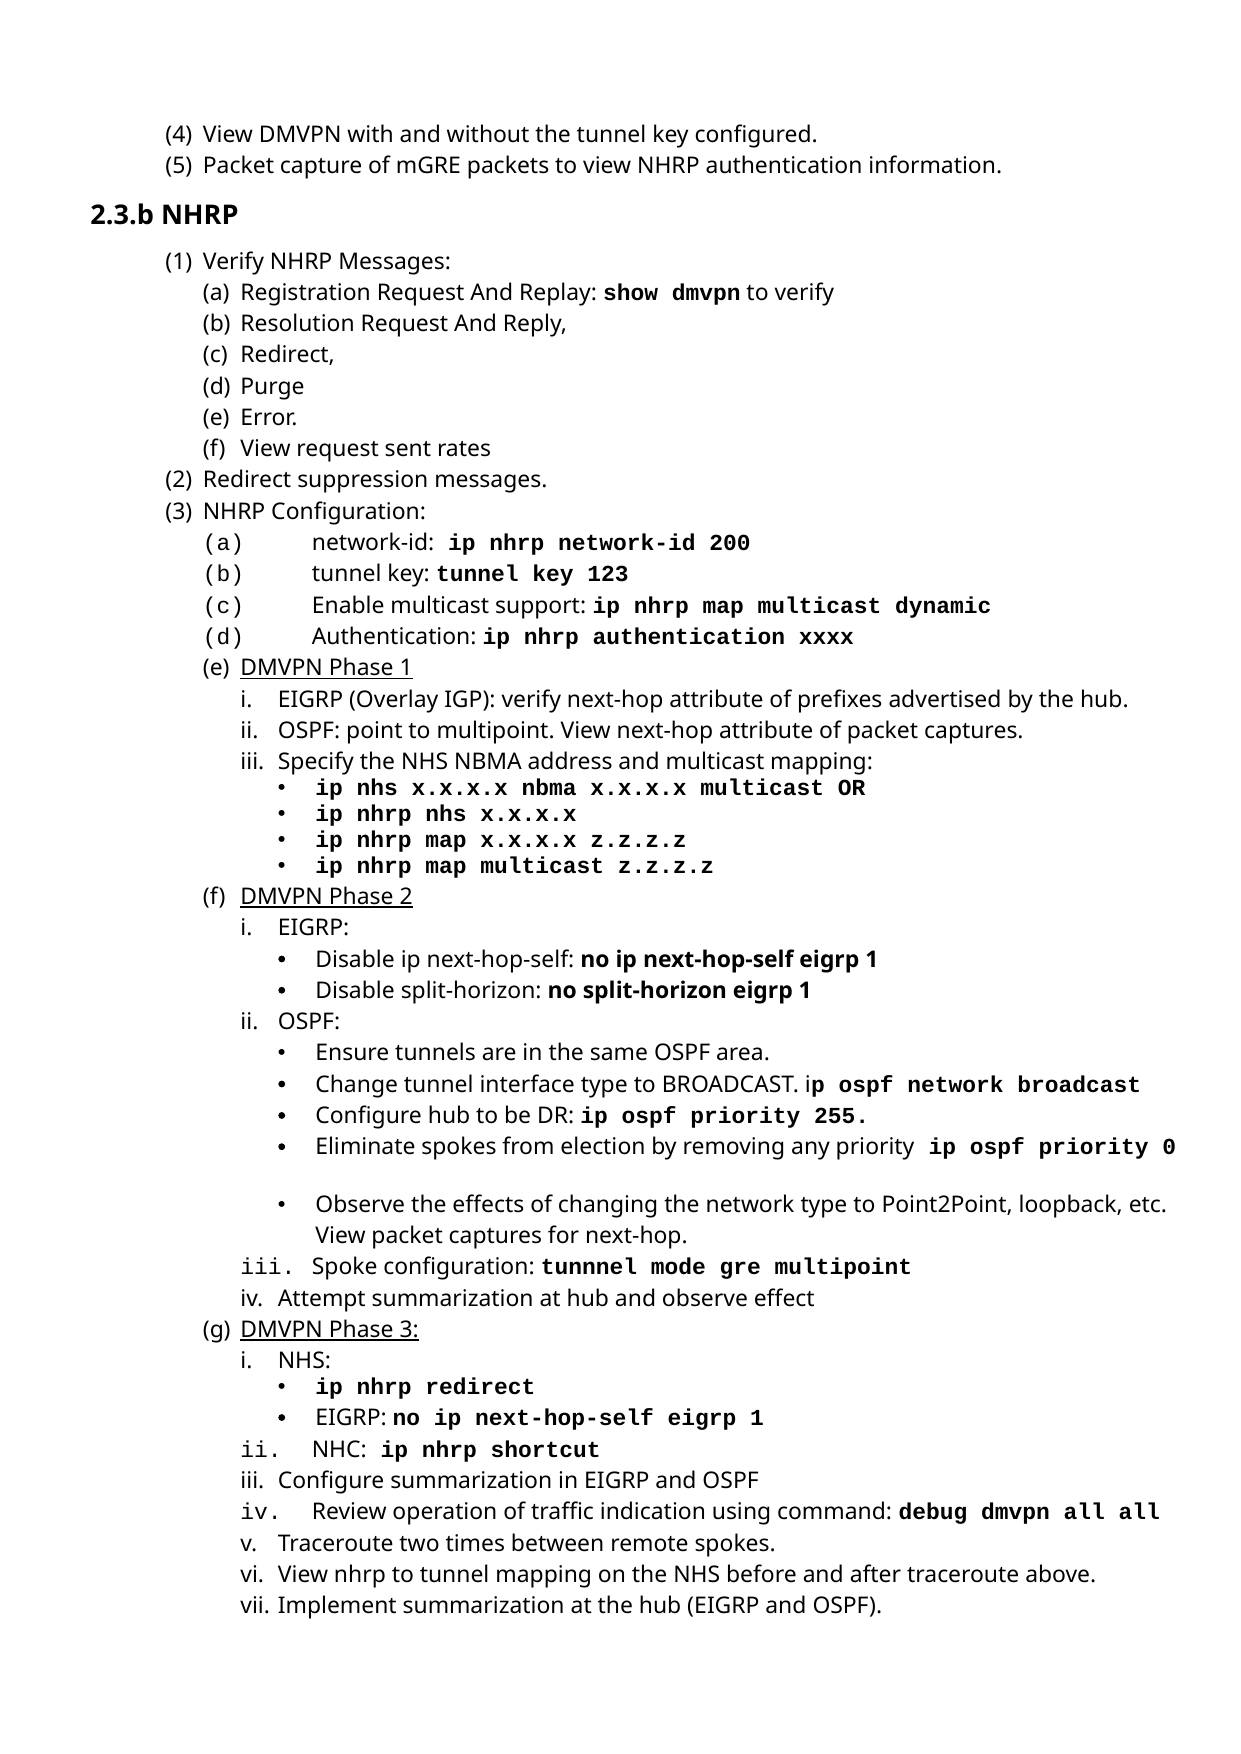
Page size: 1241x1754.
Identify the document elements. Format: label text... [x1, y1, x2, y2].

list Configure hub to be DR: ip ospf priority 255. [278, 1099, 1182, 1130]
list NHRP Configuration: [165, 495, 1182, 526]
list DMVPN Phase 3: [203, 1313, 1182, 1344]
list Attempt summarization at hub and observe effect [240, 1281, 1182, 1313]
list NHS: [240, 1344, 1182, 1375]
list Enable multicast support: ip nhrp map multicast dynamic [203, 589, 1182, 620]
list Spoke configuration: tunnnel mode gre multipoint [240, 1250, 1182, 1281]
subtitle 2.3.b NHRP [90, 195, 1182, 232]
list View request sent rates [203, 432, 1182, 463]
list Verify NHRP Messages: [165, 244, 1182, 276]
list DMVPN Phase 2 [203, 880, 1182, 911]
list Traceroute two times between remote spokes. [240, 1526, 1182, 1558]
list Registration Request And Replay: show dmvpn to verify [203, 276, 1182, 307]
list Disable ip next-hop-self: no ip next-hop-self eigrp 1 [278, 943, 1182, 974]
list NHC: ip nhrp shortcut [240, 1432, 1182, 1464]
list Redirect, [203, 338, 1182, 370]
list Disable split-horizon: no split-horizon eigrp 1 [278, 974, 1182, 1005]
list Specify the NHS NBMA address and multicast mapping: [240, 745, 1182, 776]
list tunnel key: tunnel key 123 [203, 557, 1182, 589]
list OSPF: [240, 1005, 1182, 1036]
list network-id: ip nhrp network-id 200 [203, 526, 1182, 557]
list ip nhrp map x.x.x.x z.z.z.z [278, 828, 1182, 854]
list Observe the effects of changing the network type to Point2Point, loopback, etc. View packet captures for next-hop. [278, 1188, 1182, 1250]
list Configure summarization in EIGRP and OSPF [240, 1464, 1182, 1495]
list Review operation of traffic indication using command: debug dmvpn all all [240, 1495, 1182, 1526]
list EIGRP: [240, 911, 1182, 943]
list ip nhrp map multicast z.z.z.z [278, 854, 1182, 880]
list Purge [203, 370, 1182, 401]
list Resolution Request And Reply, [203, 307, 1182, 338]
list Eliminate spokes from election by removing any priority ip ospf priority 0 [278, 1130, 1182, 1188]
list EIGRP (Overlay IGP): verify next-hop attribute of prefixes advertised by the hub. [240, 683, 1182, 714]
list Redirect suppression messages. [165, 463, 1182, 495]
list Change tunnel interface type to BROADCAST. ip ospf network broadcast [278, 1068, 1182, 1099]
list Authentication: ip nhrp authentication xxxx [203, 620, 1182, 651]
list ip nhrp redirect [278, 1375, 1182, 1401]
list Implement summarization at the hub (EIGRP and OSPF). [240, 1589, 1182, 1620]
list Error. [203, 401, 1182, 432]
list ip nhs x.x.x.x nbma x.x.x.x multicast OR [278, 776, 1182, 802]
list View nhrp to tunnel mapping on the NHS before and after traceroute above. [240, 1558, 1182, 1589]
list ip nhrp nhs x.x.x.x [278, 802, 1182, 828]
list DMVPN Phase 1 [203, 651, 1182, 683]
list EIGRP: no ip next-hop-self eigrp 1 [278, 1401, 1182, 1432]
list OSPF: point to multipoint. View next-hop attribute of packet captures. [240, 714, 1182, 745]
list Ensure tunnels are in the same OSPF area. [278, 1036, 1182, 1068]
list View DMVPN with and without the tunnel key configured. [165, 118, 1182, 149]
list Packet capture of mGRE packets to view NHRP authentication information. [165, 149, 1182, 181]
